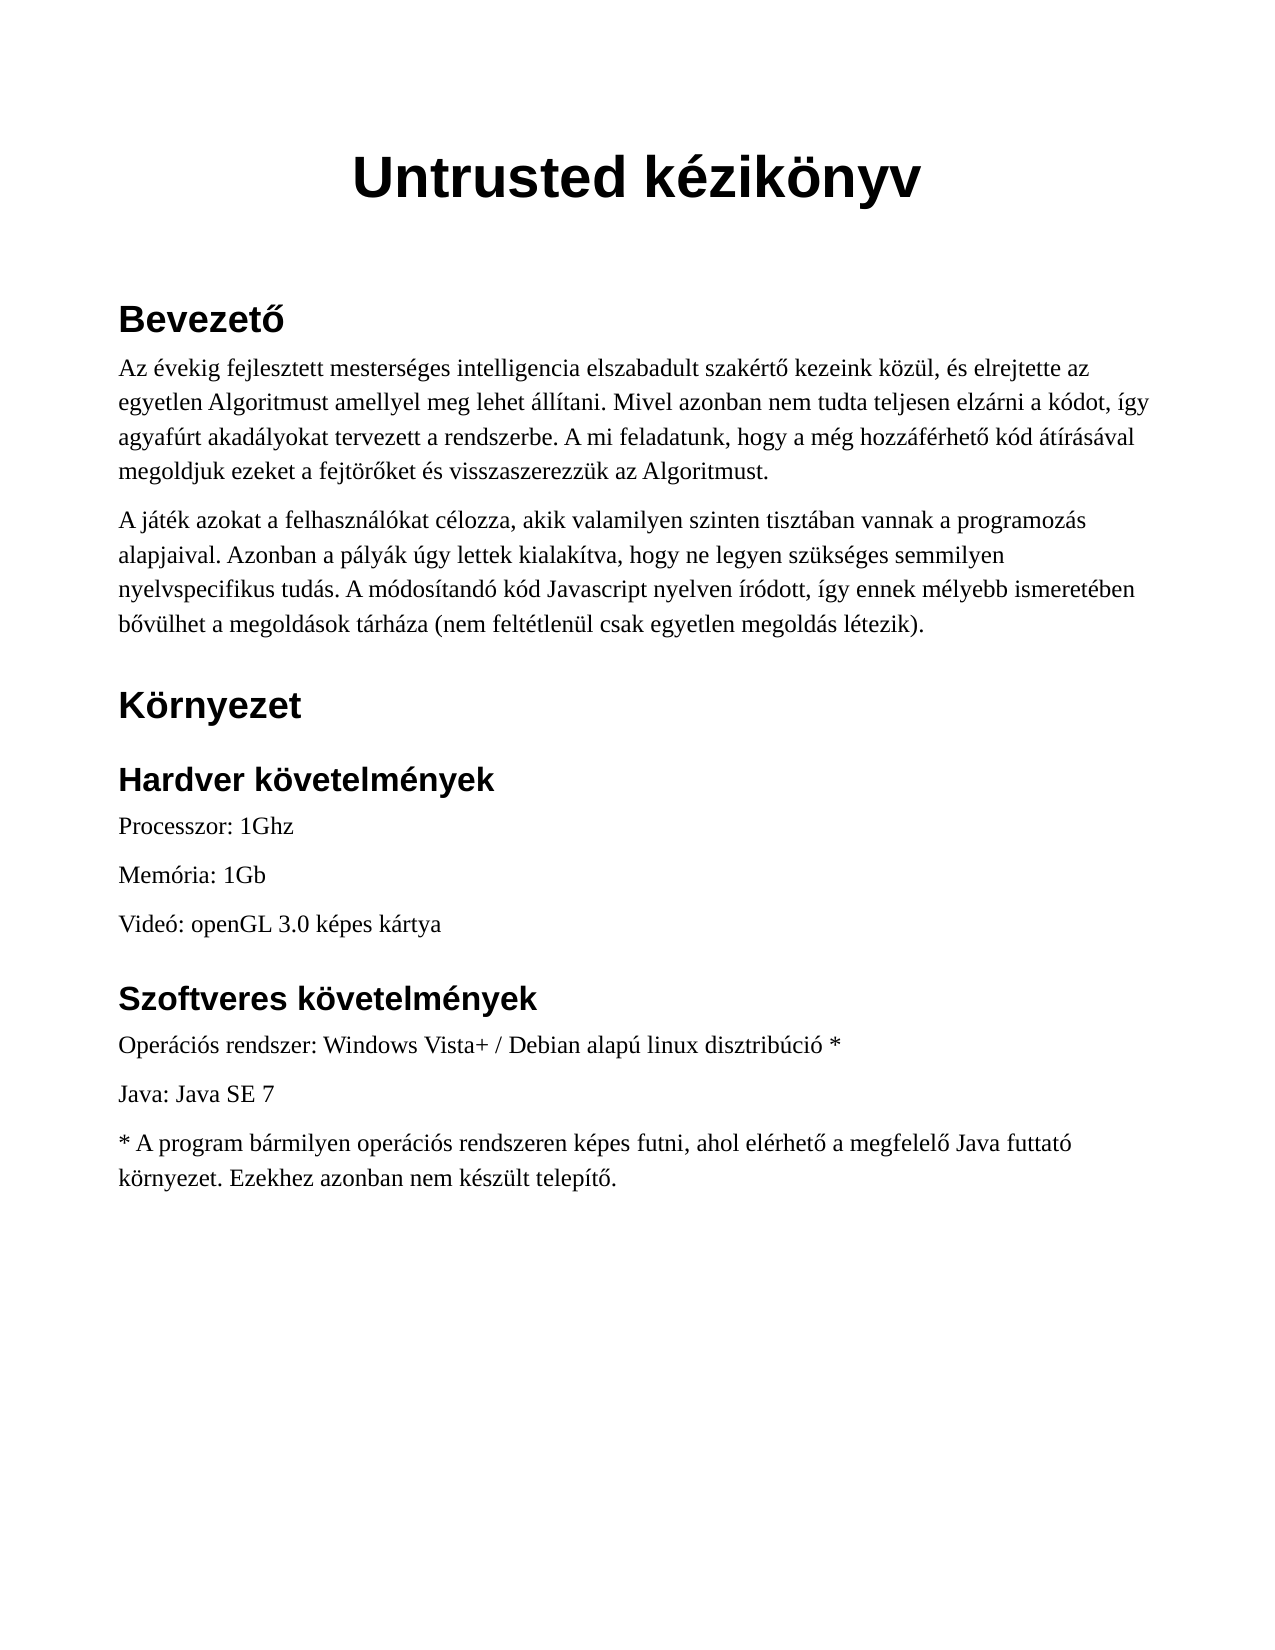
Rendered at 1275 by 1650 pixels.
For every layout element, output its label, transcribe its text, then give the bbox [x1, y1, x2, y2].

text Java: Java SE 7 [118, 1079, 1157, 1108]
subtitle Szoftveres követelmények [118, 979, 1157, 1018]
text Operációs rendszer: Windows Vista+ / Debian alapú linux disztribúció * [118, 1030, 1157, 1059]
text Videó: openGL 3.0 képes kártya [118, 909, 1157, 938]
text Memória: 1Gb [118, 860, 1157, 889]
subtitle Bevezető [118, 297, 1157, 340]
subtitle Hardver követelmények [118, 760, 1157, 798]
text A játék azokat a felhasználókat célozza, akik valamilyen szinten tisztában vannak a programozás alapjaival. Azonban a pályák úgy lettek kialakítva, hogy ne legyen szükséges semmilyen nyelvspecifikus tudás. A módosítandó kód Javascript nyelven íródott, így ennek mélyebb ismeretében bővülhet a megoldások tárháza (nem feltétlenül csak egyetlen megoldás létezik). [118, 505, 1157, 638]
text * A program bármilyen operációs rendszeren képes futni, ahol elérhető a megfelelő Java futtató környezet. Ezekhez azonban nem készült telepítő. [118, 1128, 1157, 1192]
subtitle Környezet [118, 683, 1157, 727]
text Az évekig fejlesztett mesterséges intelligencia elszabadult szakértő kezeink közül, és elrejtette az egyetlen Algoritmust amellyel meg lehet állítani. Mivel azonban nem tudta teljesen elzárni a kódot, így agyafúrt akadályokat tervezett a rendszerbe. A mi feladatunk, hogy a még hozzáférhető kód átírásával megoldjuk ezeket a fejtörőket és visszaszerezzük az Algoritmust. [118, 353, 1157, 485]
title Untrusted kézikönyv [118, 143, 1157, 210]
text Processzor: 1Ghz [118, 811, 1157, 840]
